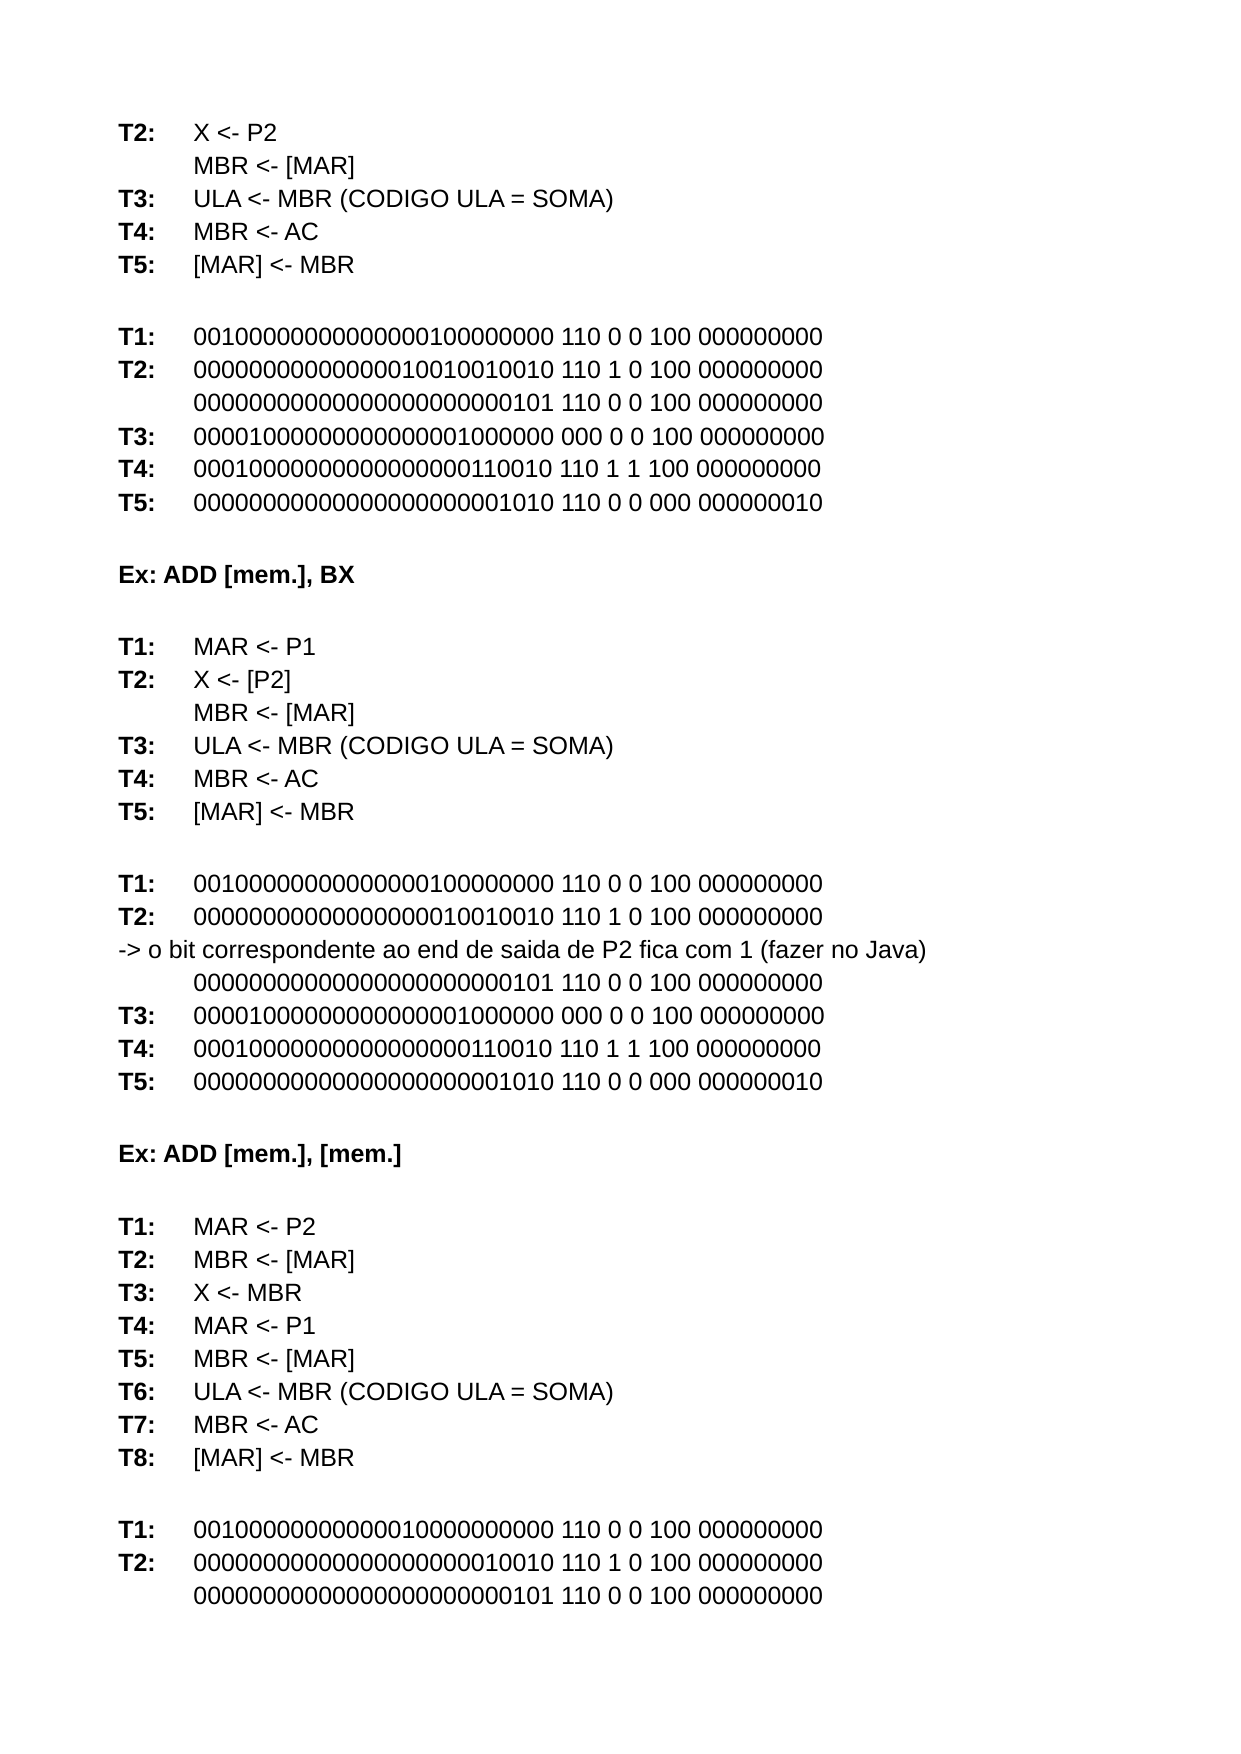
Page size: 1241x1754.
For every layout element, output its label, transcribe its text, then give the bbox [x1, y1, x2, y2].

text T2: 00000000000000000010010010 110 1 0 100 000000000 [118, 902, 1122, 931]
text 00000000000000000000000101 110 0 0 100 000000000 [118, 388, 1122, 417]
text T2: MBR <- [MAR] [118, 1245, 1122, 1273]
text T1: 00100000000000000100000000 110 0 0 100 000000000 [118, 869, 1122, 898]
text T4: MBR <- AC [118, 764, 1122, 793]
text T2: 00000000000000000000010010 110 1 0 100 000000000 [118, 1548, 1122, 1577]
text T4: 00010000000000000000110010 110 1 1 100 000000000 [118, 1034, 1122, 1063]
text T2: 00000000000000010010010010 110 1 0 100 000000000 [118, 355, 1122, 384]
text 00000000000000000000000101 110 0 0 100 000000000 [118, 968, 1122, 997]
text T5: 00000000000000000000001010 110 0 0 000 000000010 [118, 487, 1122, 516]
text MBR <- [MAR] [118, 698, 1122, 727]
text -> o bit correspondente ao end de saida de P2 fica com 1 (fazer no Java) [118, 935, 1122, 964]
text T5: [MAR] <- MBR [118, 797, 1122, 826]
text T3: ULA <- MBR (CODIGO ULA = SOMA) [118, 731, 1122, 760]
text T5: 00000000000000000000001010 110 0 0 000 000000010 [118, 1067, 1122, 1096]
text Ex: ADD [mem.], BX [118, 560, 1122, 588]
text T3: X <- MBR [118, 1278, 1122, 1306]
text T2: X <- [P2] [118, 665, 1122, 694]
text T4: 00010000000000000000110010 110 1 1 100 000000000 [118, 454, 1122, 483]
text MBR <- [MAR] [118, 151, 1122, 180]
text T6: ULA <- MBR (CODIGO ULA = SOMA) [118, 1377, 1122, 1406]
text T2: X <- P2 [118, 118, 1122, 147]
text T8: [MAR] <- MBR [118, 1443, 1122, 1472]
text Ex: ADD [mem.], [mem.] [118, 1139, 1122, 1168]
text T3: 00001000000000000001000000 000 0 0 100 000000000 [118, 1001, 1122, 1030]
text T1: MAR <- P1 [118, 632, 1122, 661]
text T5: [MAR] <- MBR [118, 250, 1122, 279]
text T3: ULA <- MBR (CODIGO ULA = SOMA) [118, 184, 1122, 213]
text T3: 00001000000000000001000000 000 0 0 100 000000000 [118, 421, 1122, 450]
text T1: 00100000000000010000000000 110 0 0 100 000000000 [118, 1515, 1122, 1544]
text T7: MBR <- AC [118, 1410, 1122, 1438]
text T1: 00100000000000000100000000 110 0 0 100 000000000 [118, 322, 1122, 351]
text T1: MAR <- P2 [118, 1212, 1122, 1240]
text 00000000000000000000000101 110 0 0 100 000000000 [118, 1581, 1122, 1610]
text T5: MBR <- [MAR] [118, 1344, 1122, 1372]
text T4: MBR <- AC [118, 217, 1122, 246]
text T4: MAR <- P1 [118, 1311, 1122, 1339]
